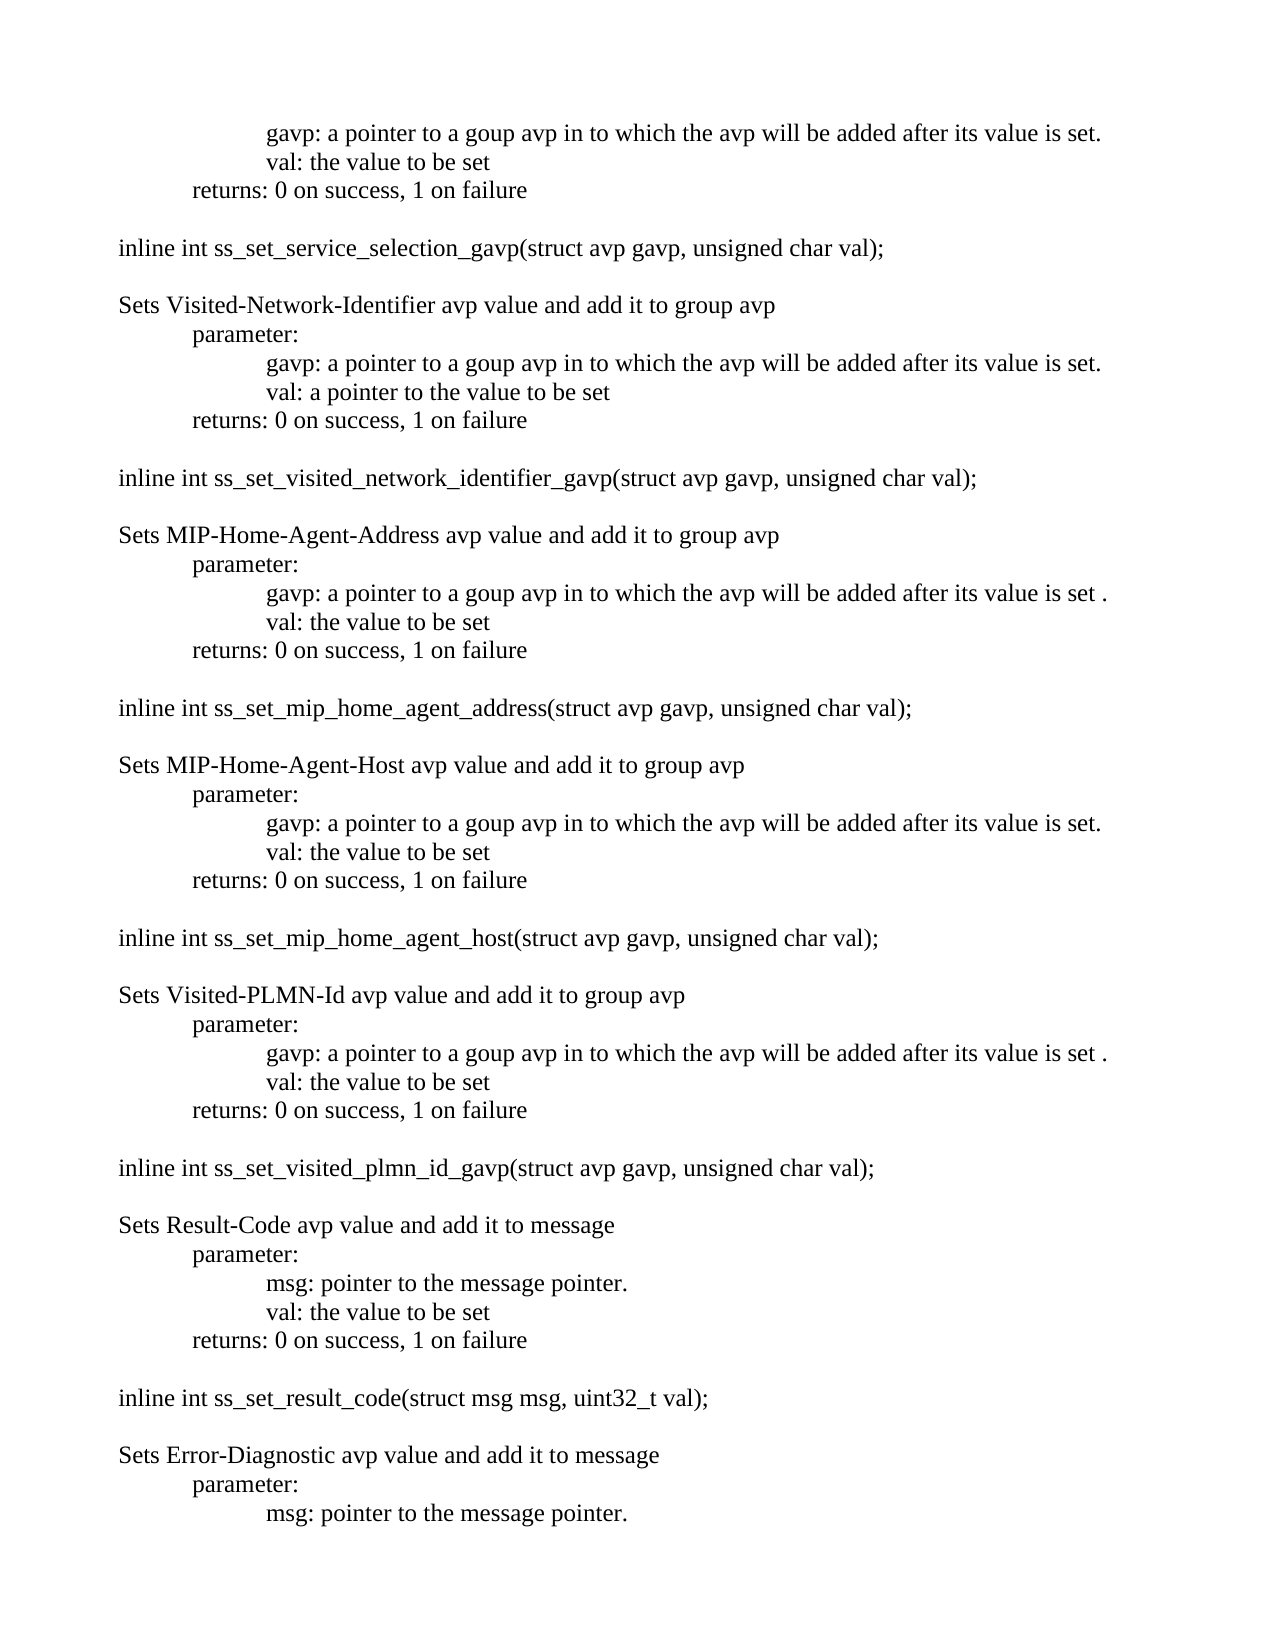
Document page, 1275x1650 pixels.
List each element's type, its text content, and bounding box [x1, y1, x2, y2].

text val: a pointer to the value to be set [118, 377, 1157, 406]
text returns: 0 on success, 1 on failure [118, 406, 1157, 434]
text Sets Visited-PLMN-Id avp value and add it to group avp [118, 981, 1157, 1009]
text parameter: [118, 1009, 1157, 1038]
text Sets MIP-Home-Agent-Address avp value and add it to group avp [118, 521, 1157, 549]
text parameter: [118, 1469, 1157, 1498]
text parameter: [118, 1239, 1157, 1268]
text Sets Visited-Network-Identifier avp value and add it to group avp [118, 291, 1157, 319]
text val: the value to be set [118, 1067, 1157, 1096]
text gavp: a pointer to a goup avp in to which the avp will be added after its value is set. [118, 348, 1157, 377]
text val: the value to be set [118, 837, 1157, 866]
text Sets Result-Code avp value and add it to message [118, 1211, 1157, 1239]
text inline int ss_set_service_selection_gavp(struct avp gavp, unsigned char val); [118, 233, 1157, 262]
text val: the value to be set [118, 1297, 1157, 1326]
text inline int ss_set_result_code(struct msg msg, uint32_t val); [118, 1383, 1157, 1412]
text gavp: a pointer to a goup avp in to which the avp will be added after its value is set. [118, 118, 1157, 147]
text msg: pointer to the message pointer. [118, 1268, 1157, 1297]
text inline int ss_set_visited_plmn_id_gavp(struct avp gavp, unsigned char val); [118, 1153, 1157, 1182]
text inline int ss_set_mip_home_agent_host(struct avp gavp, unsigned char val); [118, 923, 1157, 952]
text returns: 0 on success, 1 on failure [118, 866, 1157, 894]
text msg: pointer to the message pointer. [118, 1498, 1157, 1527]
text gavp: a pointer to a goup avp in to which the avp will be added after its value is set. [118, 808, 1157, 837]
text parameter: [118, 779, 1157, 808]
text returns: 0 on success, 1 on failure [118, 636, 1157, 664]
text returns: 0 on success, 1 on failure [118, 1326, 1157, 1354]
text gavp: a pointer to a goup avp in to which the avp will be added after its value is set . [118, 1038, 1157, 1067]
text inline int ss_set_mip_home_agent_address(struct avp gavp, unsigned char val); [118, 693, 1157, 722]
text val: the value to be set [118, 607, 1157, 636]
text inline int ss_set_visited_network_identifier_gavp(struct avp gavp, unsigned char val); [118, 463, 1157, 492]
text returns: 0 on success, 1 on failure [118, 176, 1157, 204]
text Sets MIP-Home-Agent-Host avp value and add it to group avp [118, 751, 1157, 779]
text returns: 0 on success, 1 on failure [118, 1096, 1157, 1124]
text gavp: a pointer to a goup avp in to which the avp will be added after its value is set . [118, 578, 1157, 607]
text Sets Error-Diagnostic avp value and add it to message [118, 1441, 1157, 1469]
text parameter: [118, 549, 1157, 578]
text val: the value to be set [118, 147, 1157, 176]
text parameter: [118, 319, 1157, 348]
